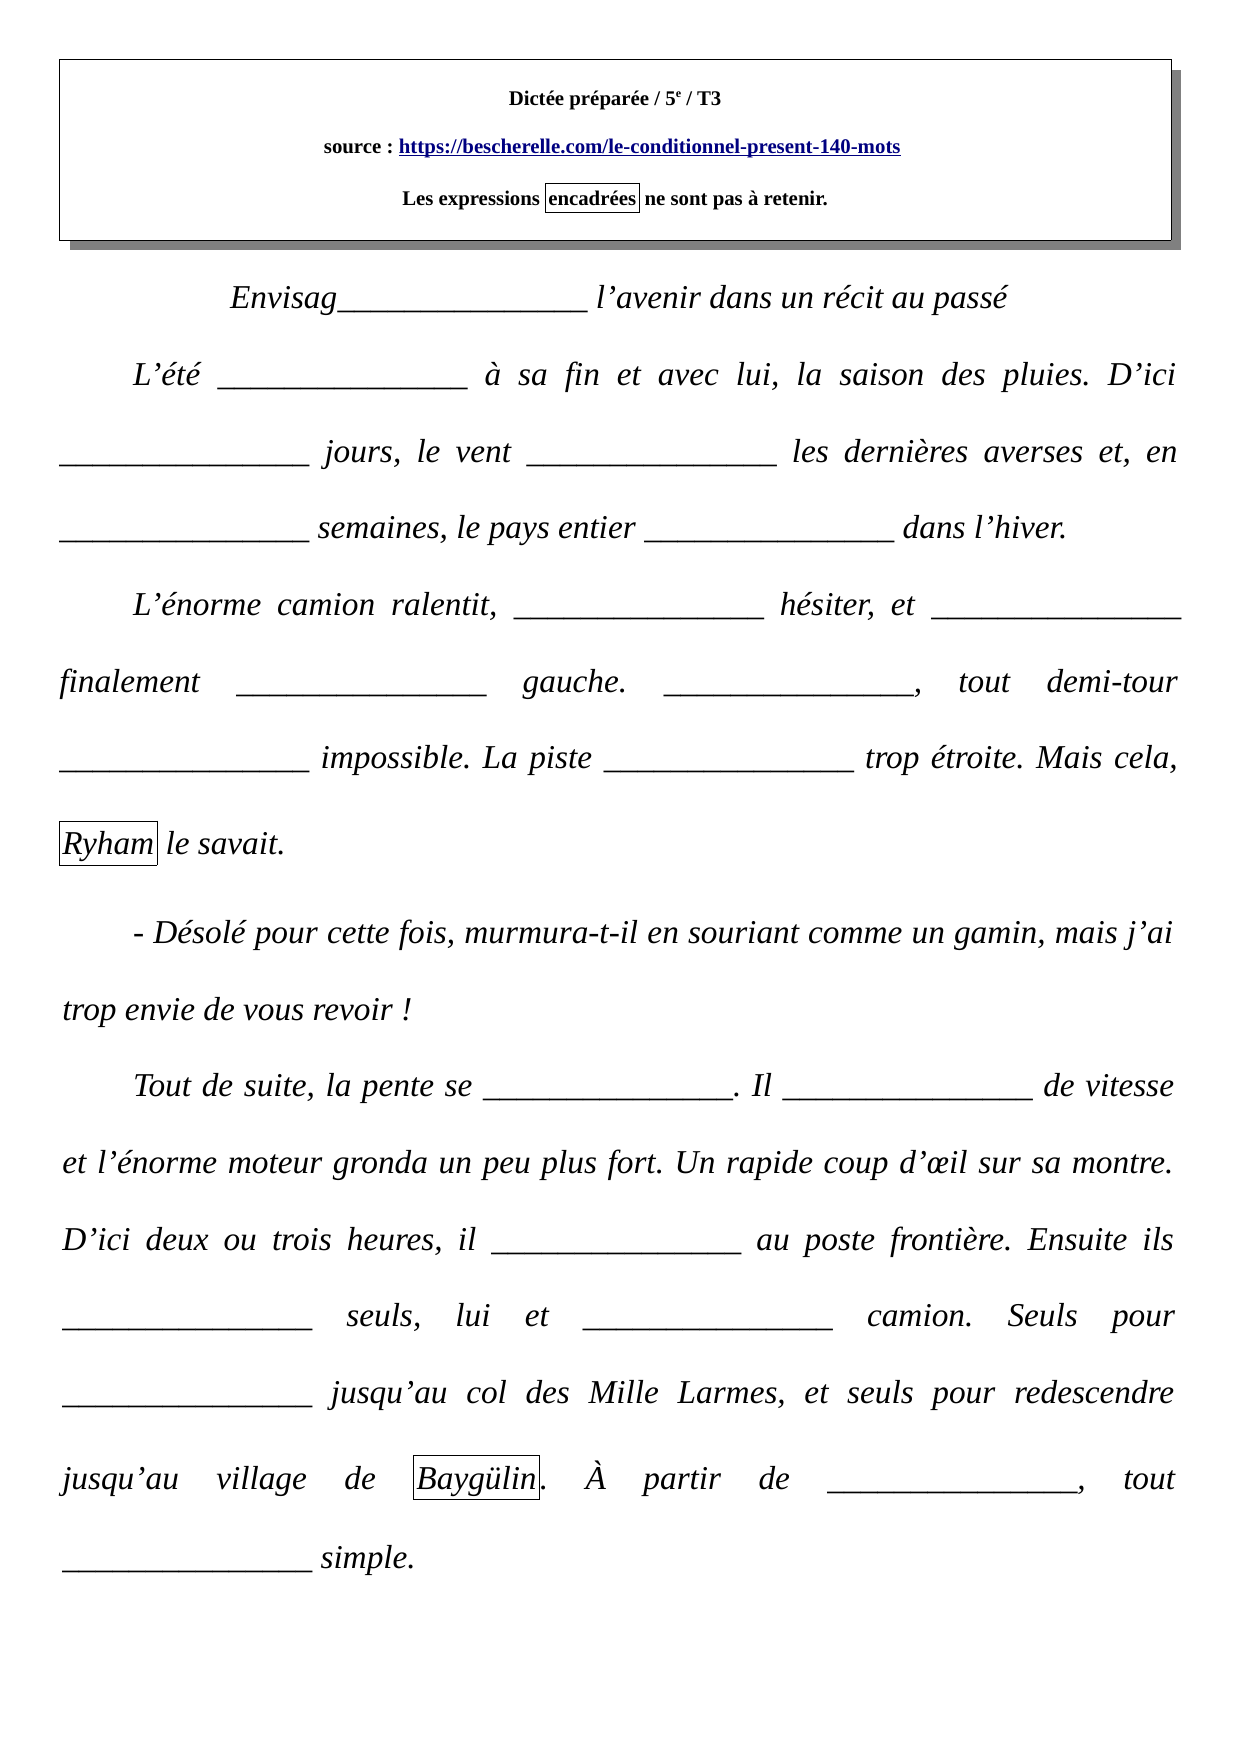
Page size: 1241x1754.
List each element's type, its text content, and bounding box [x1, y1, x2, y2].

text Dictée préparée / 5e / T3 [60, 83, 1171, 110]
text Envisag_______________ l’avenir dans un récit au passé [59, 278, 1181, 316]
text Les expressions encadrées ne sont pas à retenir. [60, 179, 1171, 212]
text source : https://bescherelle.com/le-conditionnel-present-140-mots [60, 131, 1171, 158]
text Tout de suite, la pente se _______________. Il _______________ de vitesse et l’énorme moteur gronda un peu plus fort. Un rapide coup d’œil sur sa montre. D’ici deux ou trois heures, il _______________ au poste frontière. Ensuite ils _______________ seuls, lui et _______________ camion. Seuls pour _______________ jusqu’au col des Mille Larmes, et seuls pour redescendre jusqu’au village de Baygülin. À partir de _______________, tout _______________ simple. [59, 1063, 1181, 1579]
text L’énorme camion ralentit, _______________ hésiter, et _______________ finalement _______________ gauche. _______________, tout demi-tour _______________ impossible. La piste _______________ trop étroite. Mais cela, Ryham le savait. [59, 584, 1181, 865]
text L’été _______________ à sa fin et avec lui, la saison des pluies. D’ici _______________ jours, le vent _______________ les dernières averses et, en _______________ semaines, le pays entier _______________ dans l’hiver. [59, 354, 1181, 546]
text - Désolé pour cette fois, murmura-t-il en souriant comme un gamin, mais j’ai trop envie de vous revoir ! [59, 909, 1181, 1027]
